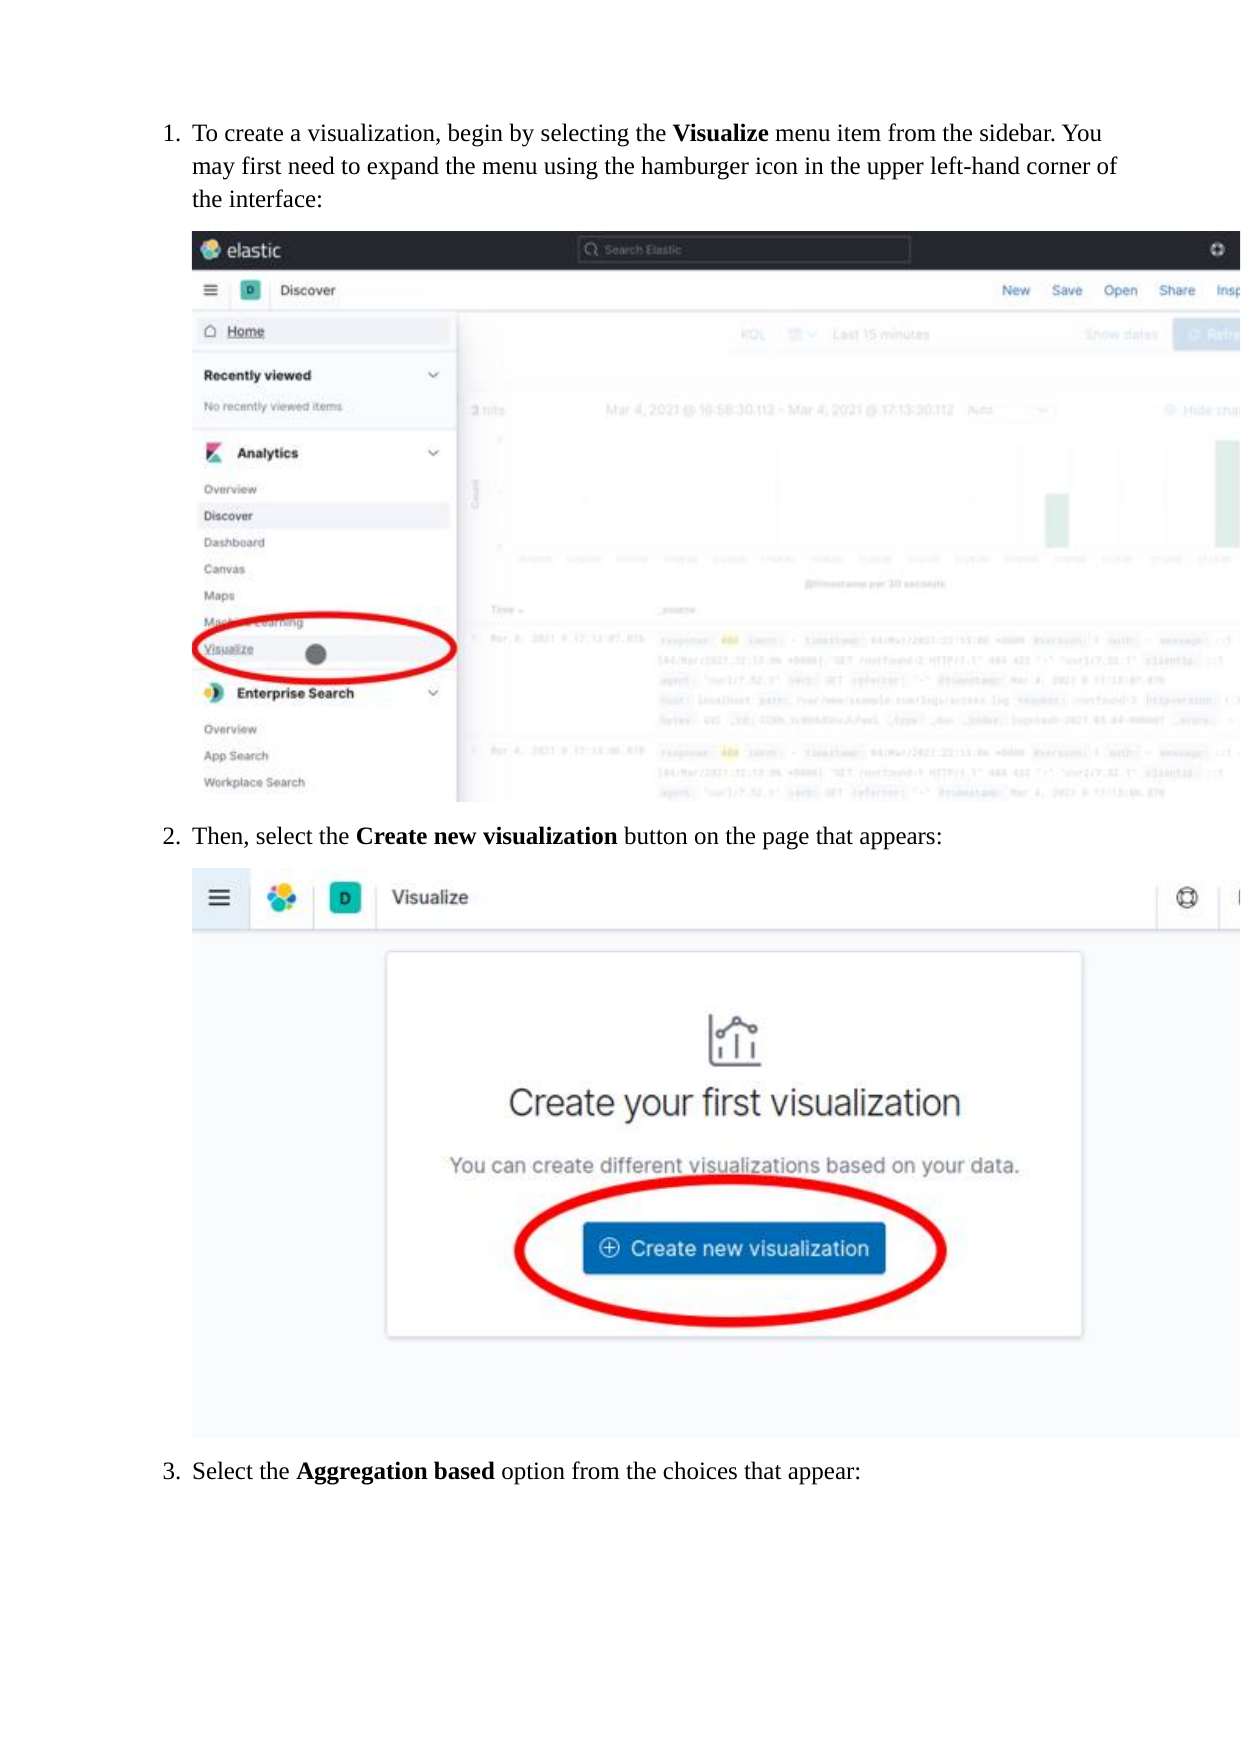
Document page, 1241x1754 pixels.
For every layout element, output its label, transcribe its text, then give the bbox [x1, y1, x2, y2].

list Then, select the Create new visualization button on the page that appears: [162, 821, 1122, 850]
list To create a visualization, begin by selecting the Visualize menu item from the sidebar. You may first need to expand the menu using the hamburger icon in the upper left-hand corner of the interface: [162, 118, 1122, 213]
picture [191, 868, 1241, 1438]
list Select the Aggregation based option from the choices that appear: [162, 1456, 1122, 1485]
picture [191, 231, 1241, 802]
